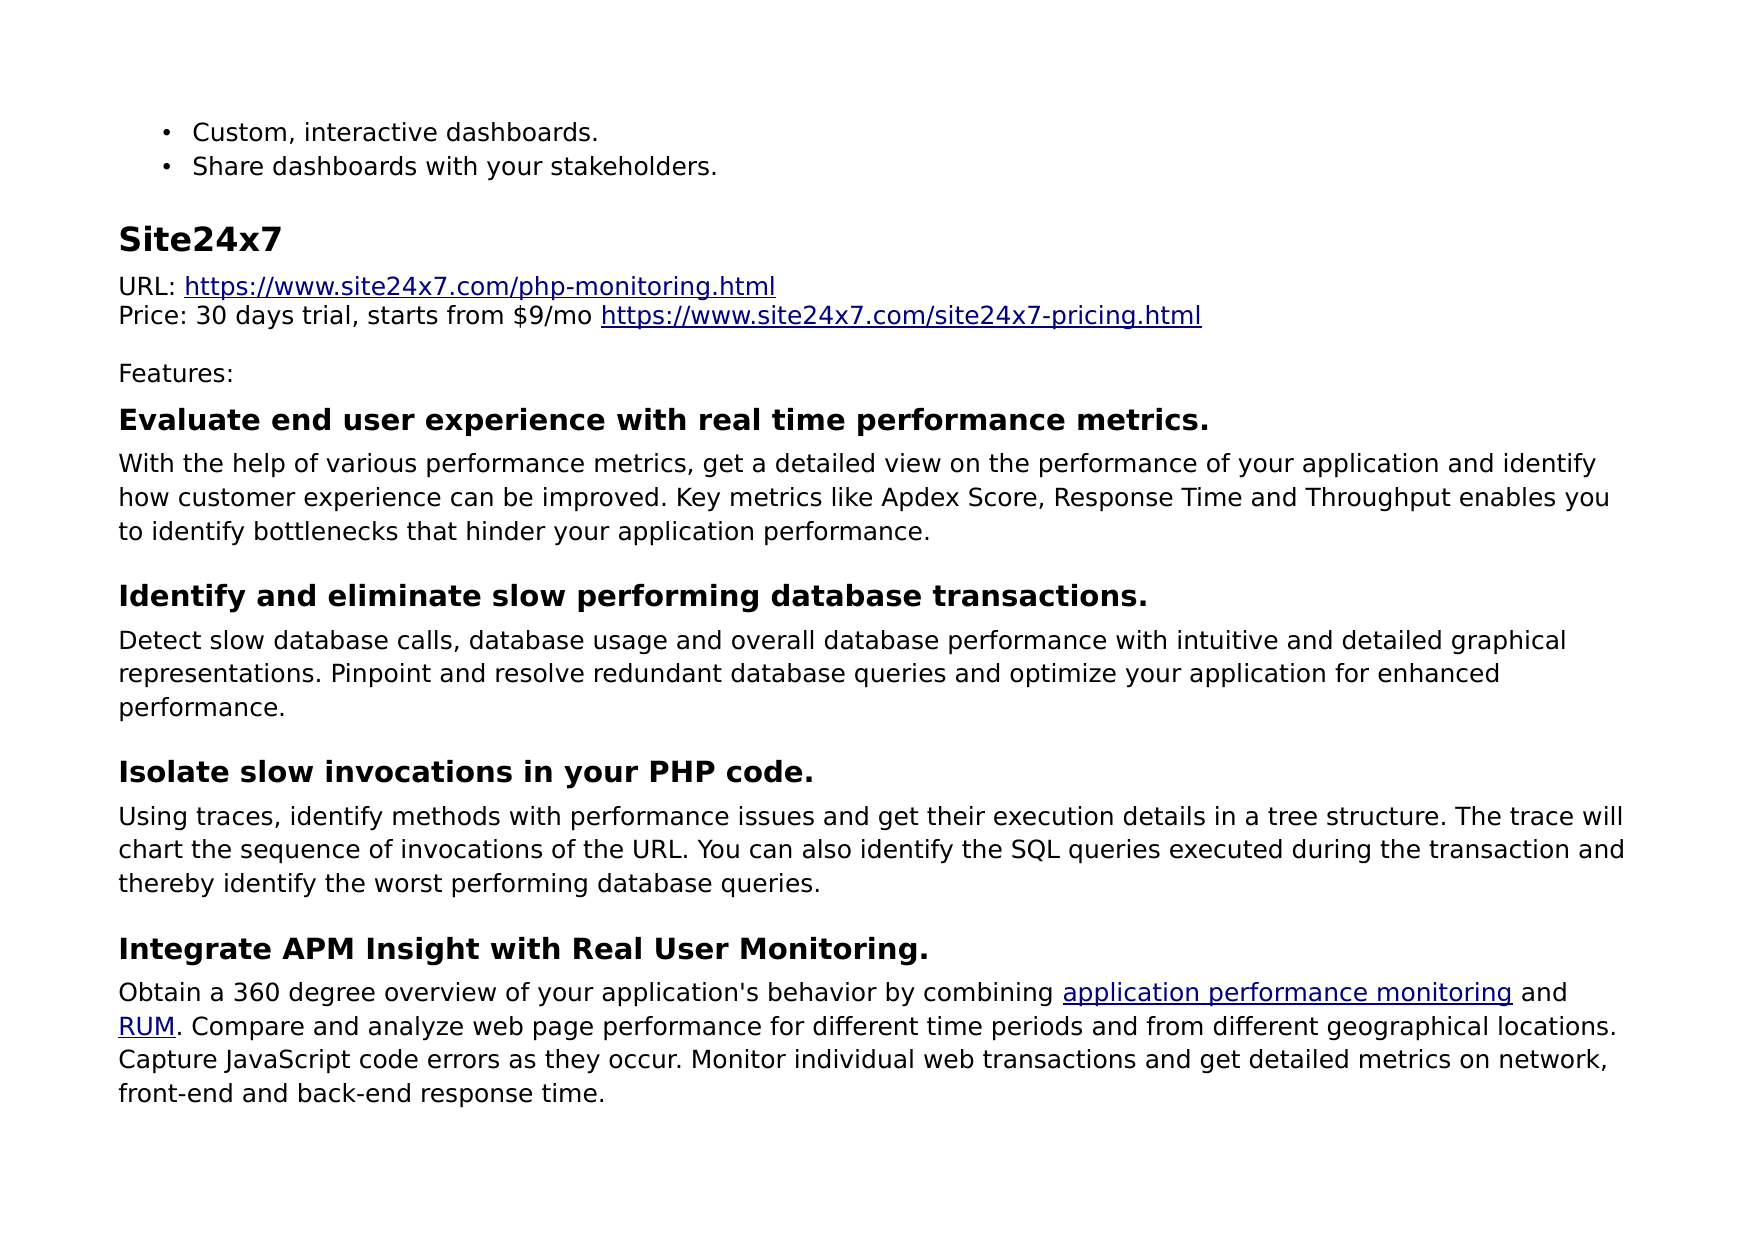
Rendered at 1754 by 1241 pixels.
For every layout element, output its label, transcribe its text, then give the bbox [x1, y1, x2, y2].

list Share dashboards with your stakeholders. [162, 152, 1636, 181]
subtitle Integrate APM Insight with Real User Monitoring. [118, 932, 1636, 966]
text Features: [118, 359, 1636, 389]
subtitle Identify and eliminate slow performing database transactions. [118, 579, 1636, 613]
list Custom, interactive dashboards. [162, 118, 1636, 147]
text URL: https://www.site24x7.com/php-monitoring.html [118, 272, 1636, 301]
subtitle Evaluate end user experience with real time performance metrics. [118, 403, 1636, 437]
text Detect slow database calls, database usage and overall database performance with intuitive and detailed graphical representations. Pinpoint and resolve redundant database queries and optimize your application for enhanced performance. [118, 626, 1636, 722]
subtitle Isolate slow invocations in your PHP code. [118, 756, 1636, 790]
text Price: 30 days trial, starts from $9/mo https://www.site24x7.com/site24x7-pricing.html [118, 301, 1636, 330]
text Using traces, identify methods with performance issues and get their execution details in a tree structure. The trace will chart the sequence of invocations of the URL. You can also identify the SQL queries executed during the transaction and thereby identify the worst performing database queries. [118, 802, 1636, 898]
text Obtain a 360 degree overview of your application's behavior by combining application performance monitoring and RUM. Compare and analyze web page performance for different time periods and from different geographical locations. Capture JavaScript code errors as they occur. Monitor individual web transactions and get detailed metrics on network, front-end and back-end response time. [118, 978, 1636, 1108]
text With the help of various performance metrics, get a detailed view on the performance of your application and identify how customer experience can be improved. Key metrics like Apdex Score, Response Time and Throughput enables you to identify bottlenecks that hinder your application performance. [118, 450, 1636, 546]
subtitle Site24x7 [118, 221, 1636, 259]
